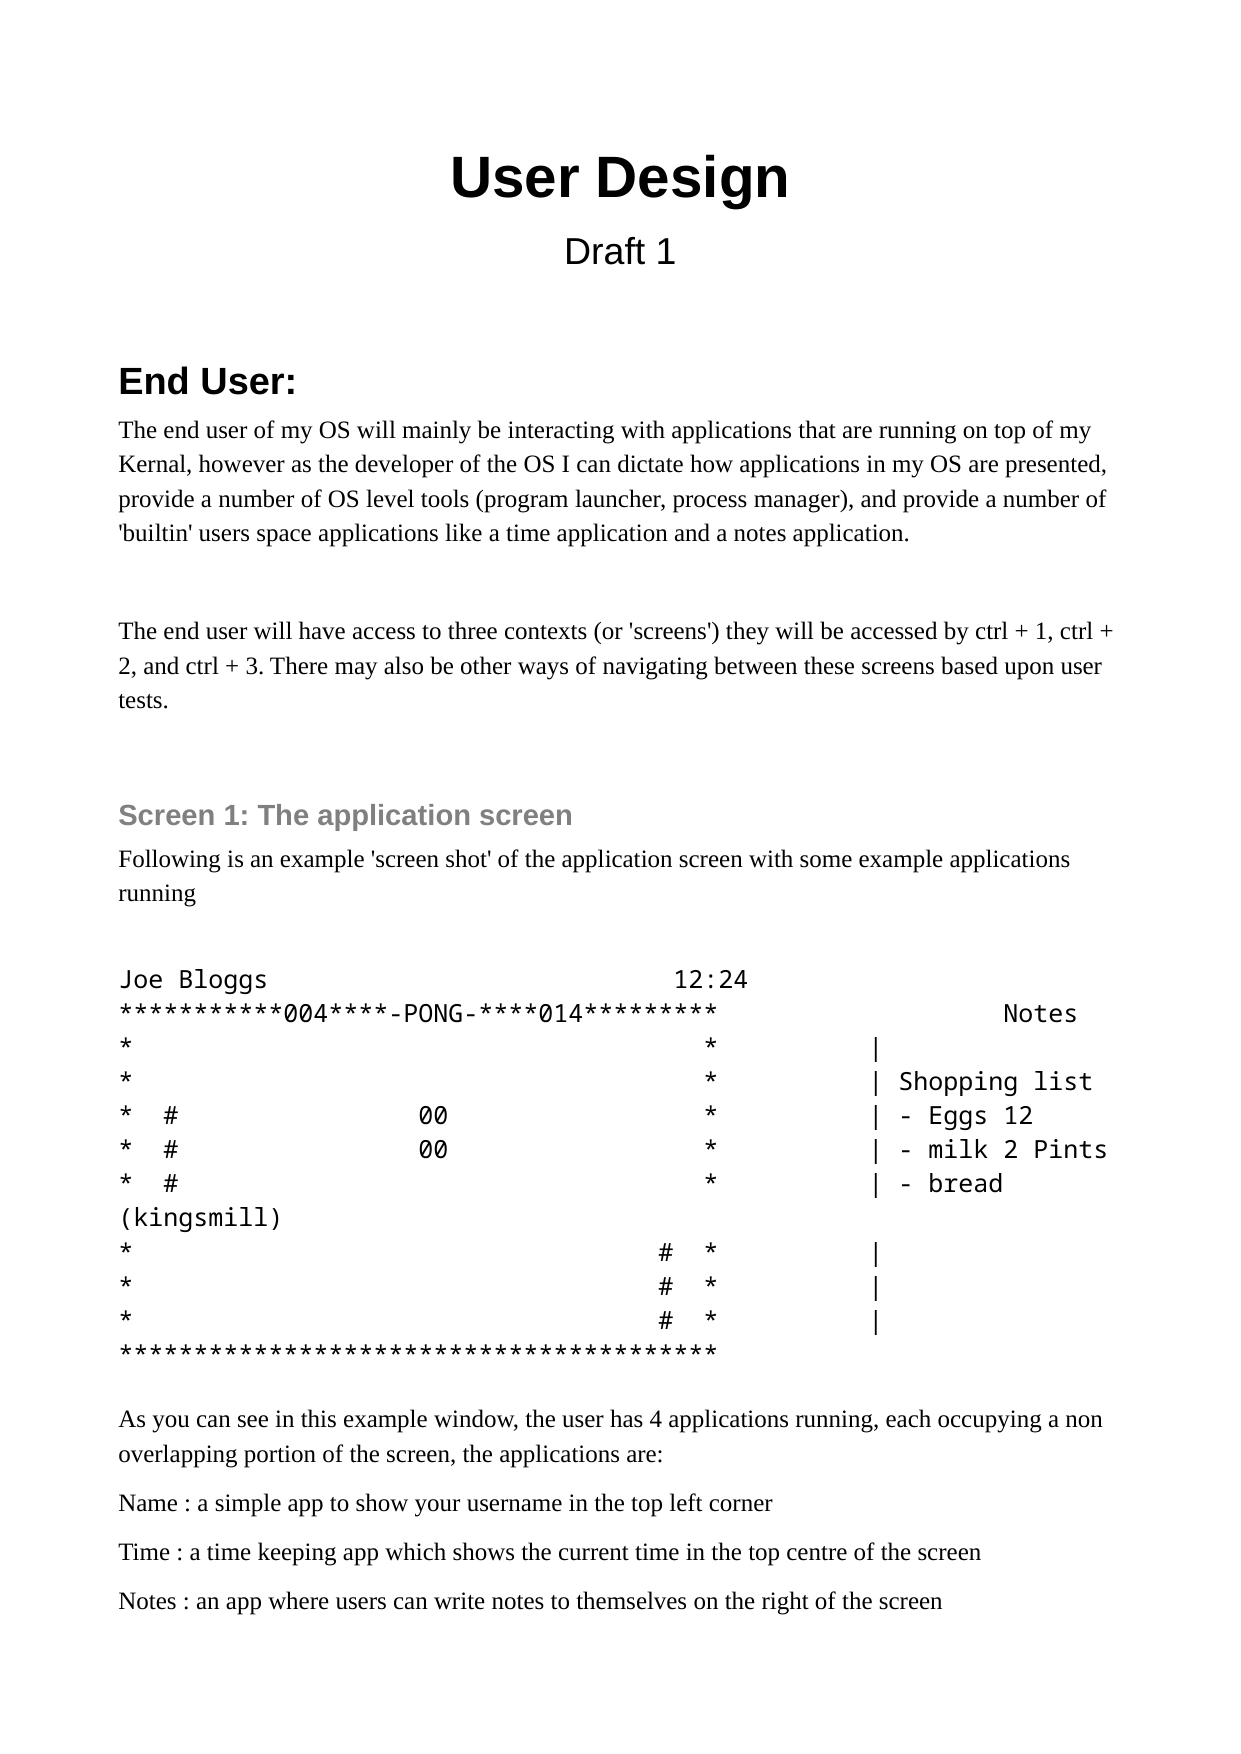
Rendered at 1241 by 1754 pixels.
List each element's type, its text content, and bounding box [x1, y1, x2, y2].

title User Design [118, 143, 1122, 210]
text * # * | [118, 1234, 1122, 1268]
text * # * | - bread (kingsmill) [118, 1166, 1122, 1234]
text Name : a simple app to show your username in the top left corner [118, 1488, 1122, 1517]
text As you can see in this example window, the user has 4 applications running, each occupying a non overlapping portion of the screen, the applications are: [118, 1404, 1122, 1468]
subtitle Draft 1 [118, 229, 1122, 272]
subtitle End User: [118, 359, 1122, 402]
text ***********004****-PONG-****014********* Notes [118, 996, 1122, 1030]
text * # * | [118, 1302, 1122, 1336]
text * # 00 * | - milk 2 Pints [118, 1132, 1122, 1166]
subtitle Screen 1: The application screen [118, 798, 1122, 832]
text * * | Shopping list [118, 1064, 1122, 1098]
text * * | [118, 1030, 1122, 1064]
text * # * | [118, 1268, 1122, 1302]
text * # 00 * | - Eggs 12 [118, 1098, 1122, 1132]
text Time : a time keeping app which shows the current time in the top centre of the screen [118, 1537, 1122, 1566]
text The end user will have access to three contexts (or 'screens') they will be accessed by ctrl + 1, ctrl + 2, and ctrl + 3. There may also be other ways of navigating between these screens based upon user tests. [118, 616, 1122, 714]
text Following is an example 'screen shot' of the application screen with some example applications running [118, 844, 1122, 907]
text Joe Bloggs 12:24 [118, 962, 1122, 996]
text **************************************** [118, 1336, 1122, 1370]
text The end user of my OS will mainly be interacting with applications that are running on top of my Kernal, however as the developer of the OS I can dictate how applications in my OS are presented, provide a number of OS level tools (program launcher, process manager), and provide a number of 'builtin' users space applications like a time application and a notes application. [118, 415, 1122, 547]
text Notes : an app where users can write notes to themselves on the right of the screen [118, 1586, 1122, 1615]
